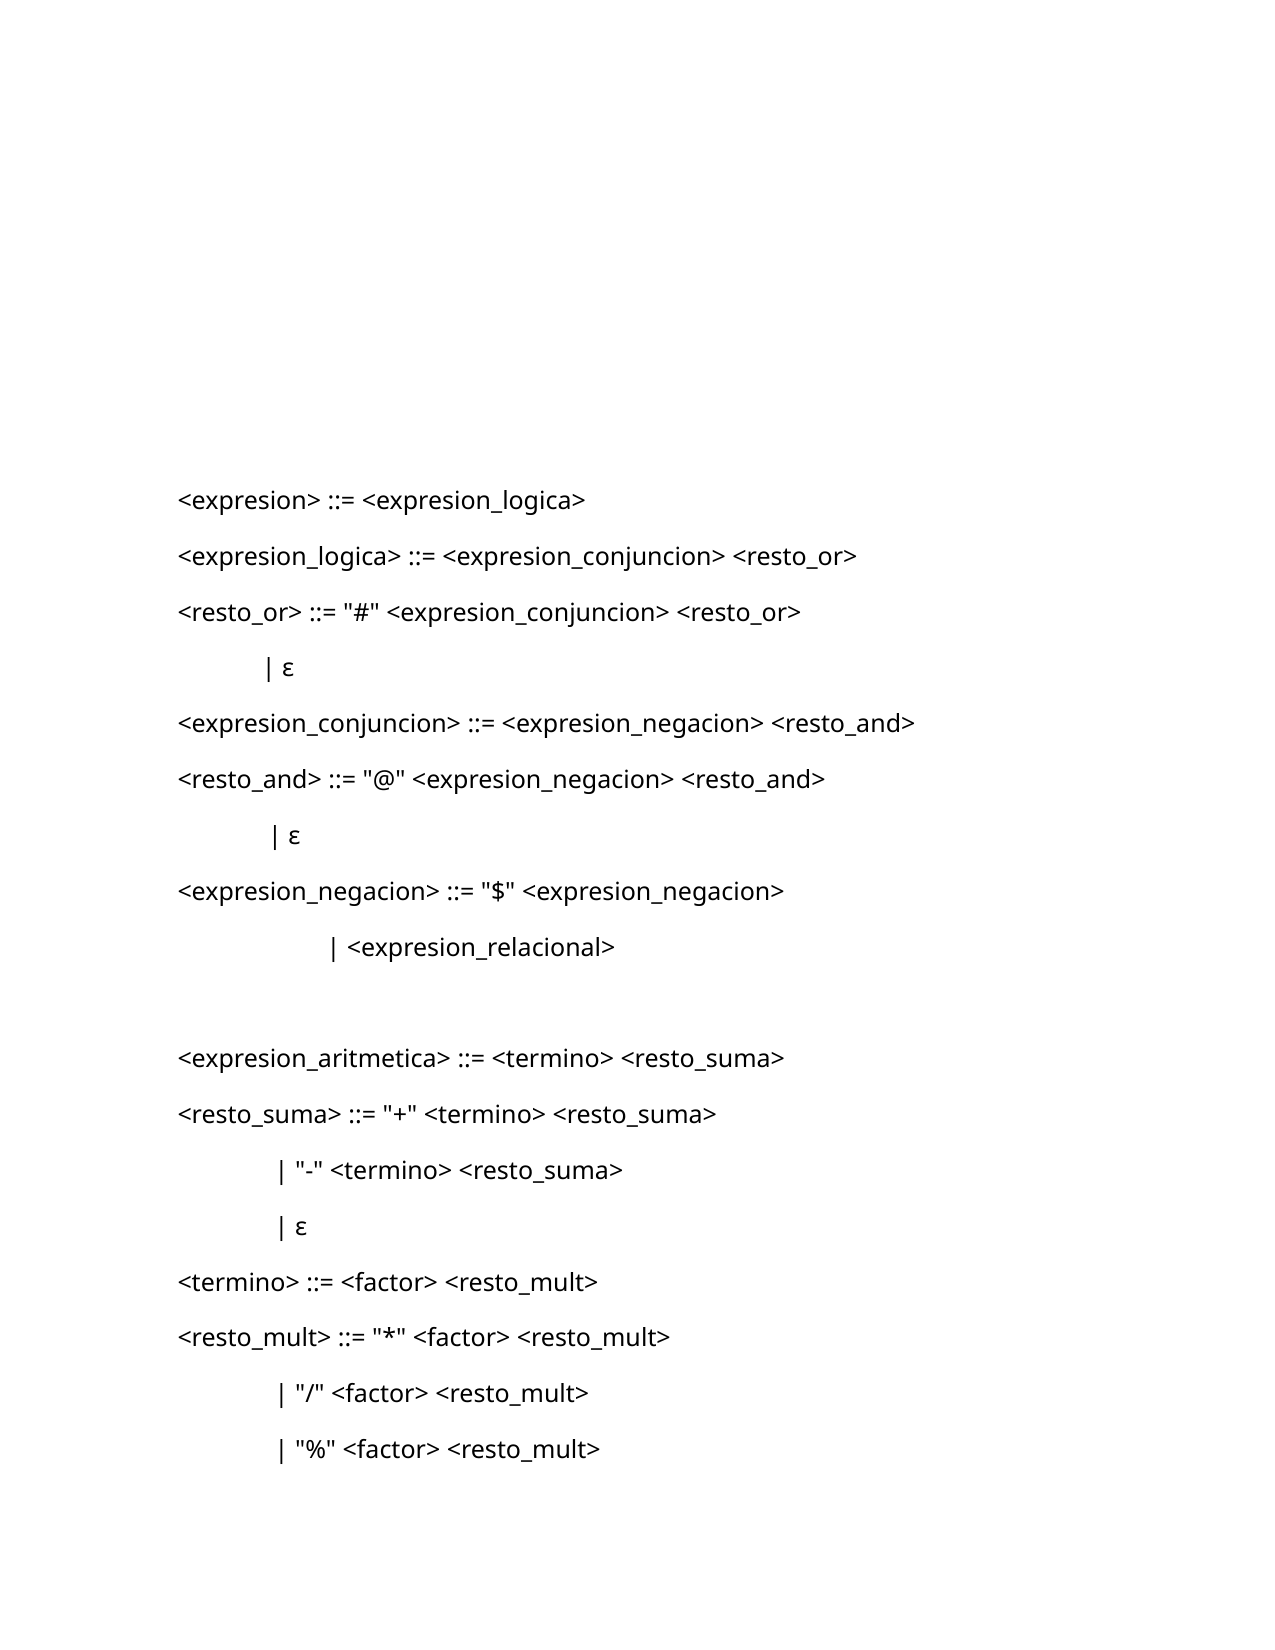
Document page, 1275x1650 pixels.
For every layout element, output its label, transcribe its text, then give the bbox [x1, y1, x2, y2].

text | "-" <termino> <resto_suma> [177, 1153, 1098, 1187]
text | "/" <factor> <resto_mult> [177, 1376, 1098, 1410]
text <resto_and> ::= "@" <expresion_negacion> <resto_and> [177, 762, 1098, 796]
text <termino> ::= <factor> <resto_mult> [177, 1264, 1098, 1298]
text <expresion_aritmetica> ::= <termino> <resto_suma> [177, 1041, 1098, 1075]
text <expresion_negacion> ::= "$" <expresion_negacion> [177, 873, 1098, 907]
text | ε [177, 650, 1098, 684]
text | "%" <factor> <resto_mult> [177, 1432, 1098, 1466]
text <expresion_logica> ::= <expresion_conjuncion> <resto_or> [177, 538, 1098, 572]
text | <expresion_relacional> [177, 929, 1098, 963]
text <expresion> ::= <expresion_logica> [177, 483, 1098, 517]
text <resto_or> ::= "#" <expresion_conjuncion> <resto_or> [177, 594, 1098, 628]
text | ε [177, 1208, 1098, 1242]
text <resto_suma> ::= "+" <termino> <resto_suma> [177, 1097, 1098, 1131]
text <expresion_conjuncion> ::= <expresion_negacion> <resto_and> [177, 706, 1098, 740]
text <resto_mult> ::= "*" <factor> <resto_mult> [177, 1320, 1098, 1354]
text | ε [177, 818, 1098, 852]
